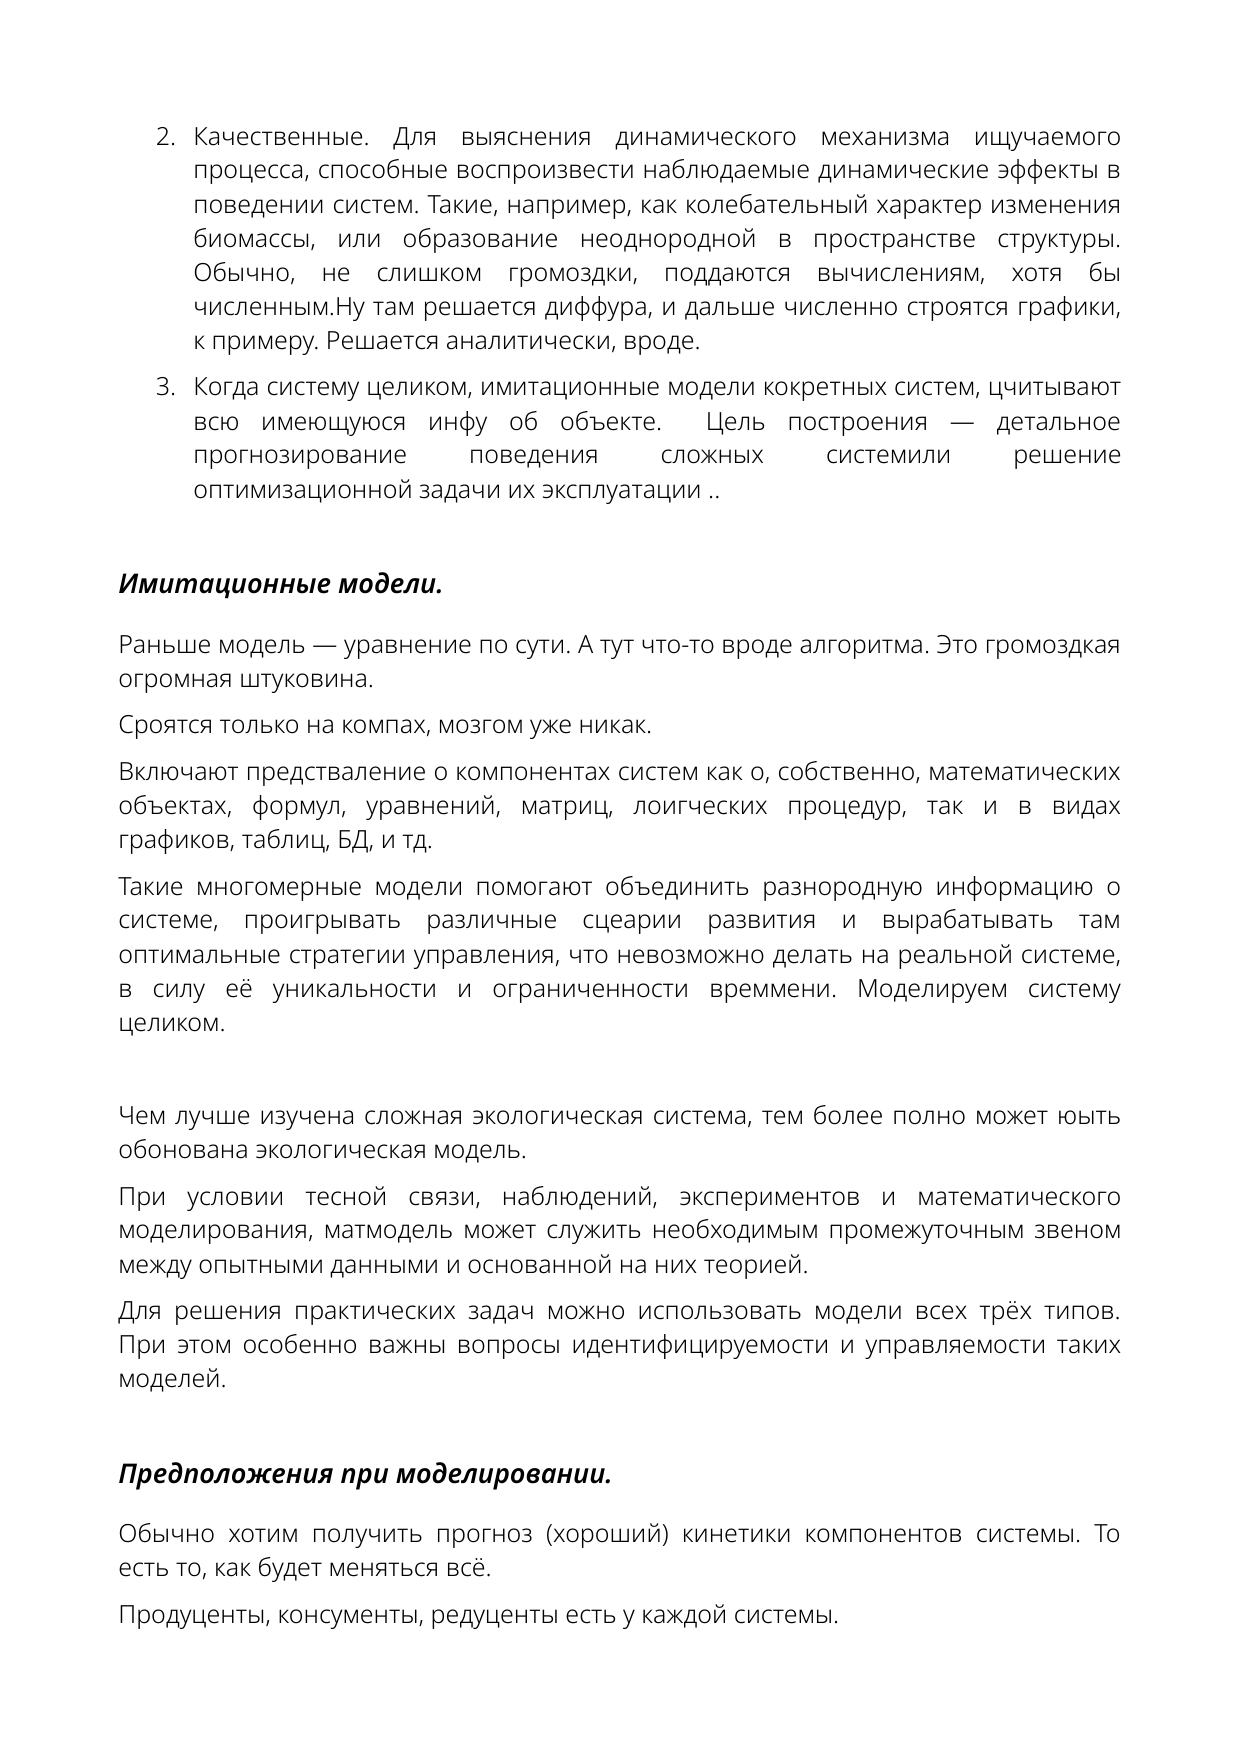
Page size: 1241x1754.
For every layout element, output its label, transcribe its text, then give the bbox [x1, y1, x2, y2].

text Чем лучше изучена сложная экологическая система, тем более полно может юыть обонована экологическая модель. [118, 1097, 1122, 1166]
text При условии тесной связи, наблюдений, экспериментов и математического моделирования, матмодель может служить необходимым промежуточным звеном между опытными данными и основанной на них теорией. [118, 1178, 1122, 1280]
list Качественные. Для выяснения динамического механизма ищучаемого процесса, способные воспроизвести наблюдаемые динамические эффекты в поведении систем. Такие, например, как колебательный характер изменения биомассы, или образование неоднородной в пространстве структуры. Обычно, не слишком громоздки, поддаются вычислениям, хотя бы численным.Ну там решается диффура, и дальше численно строятся графики, к примеру. Решается аналитически, вроде. [156, 118, 1122, 357]
text Продуценты, консументы, редуценты есть у каждой системы. [118, 1597, 1122, 1631]
subtitle Предположения при моделировании. [118, 1454, 1122, 1491]
list Когда систему целиком, имитационные модели кокретных систем, цчитывают всю имеющуюся инфу об объекте. Цель построения — детальное прогнозирование поведения сложных системили решение оптимизационной задачи их эксплуатации .. [156, 369, 1122, 505]
text Такие многомерные модели помогают объединить разнородную информацию о системе, проигрывать различные сцеарии развития и вырабатывать там оптимальные стратегии управления, что невозможно делать на реальной системе, в силу её уникальности и ограниченности времмени. Моделируем систему целиком. [118, 868, 1122, 1038]
subtitle Имитационные модели. [118, 564, 1122, 601]
text Сроятся только на компах, мозгом уже никак. [118, 707, 1122, 741]
text Для решения практических задач можно использовать модели всех трёх типов. При этом особенно важны вопросы идентифицируемости и управляемости таких моделей. [118, 1293, 1122, 1395]
text Раньше модель — уравнение по сути. А тут что-то вроде алгоритма. Это громоздкая огромная штуковина. [118, 626, 1122, 694]
text Включают предстваление о компонентах систем как о, собственно, математических объектах, формул, уравнений, матриц, лоигческих процедур, так и в видах графиков, таблиц, БД, и тд. [118, 753, 1122, 856]
text Обычно хотим получить прогноз (хороший) кинетики компонентов системы. То есть то, как будет меняться всё. [118, 1516, 1122, 1584]
